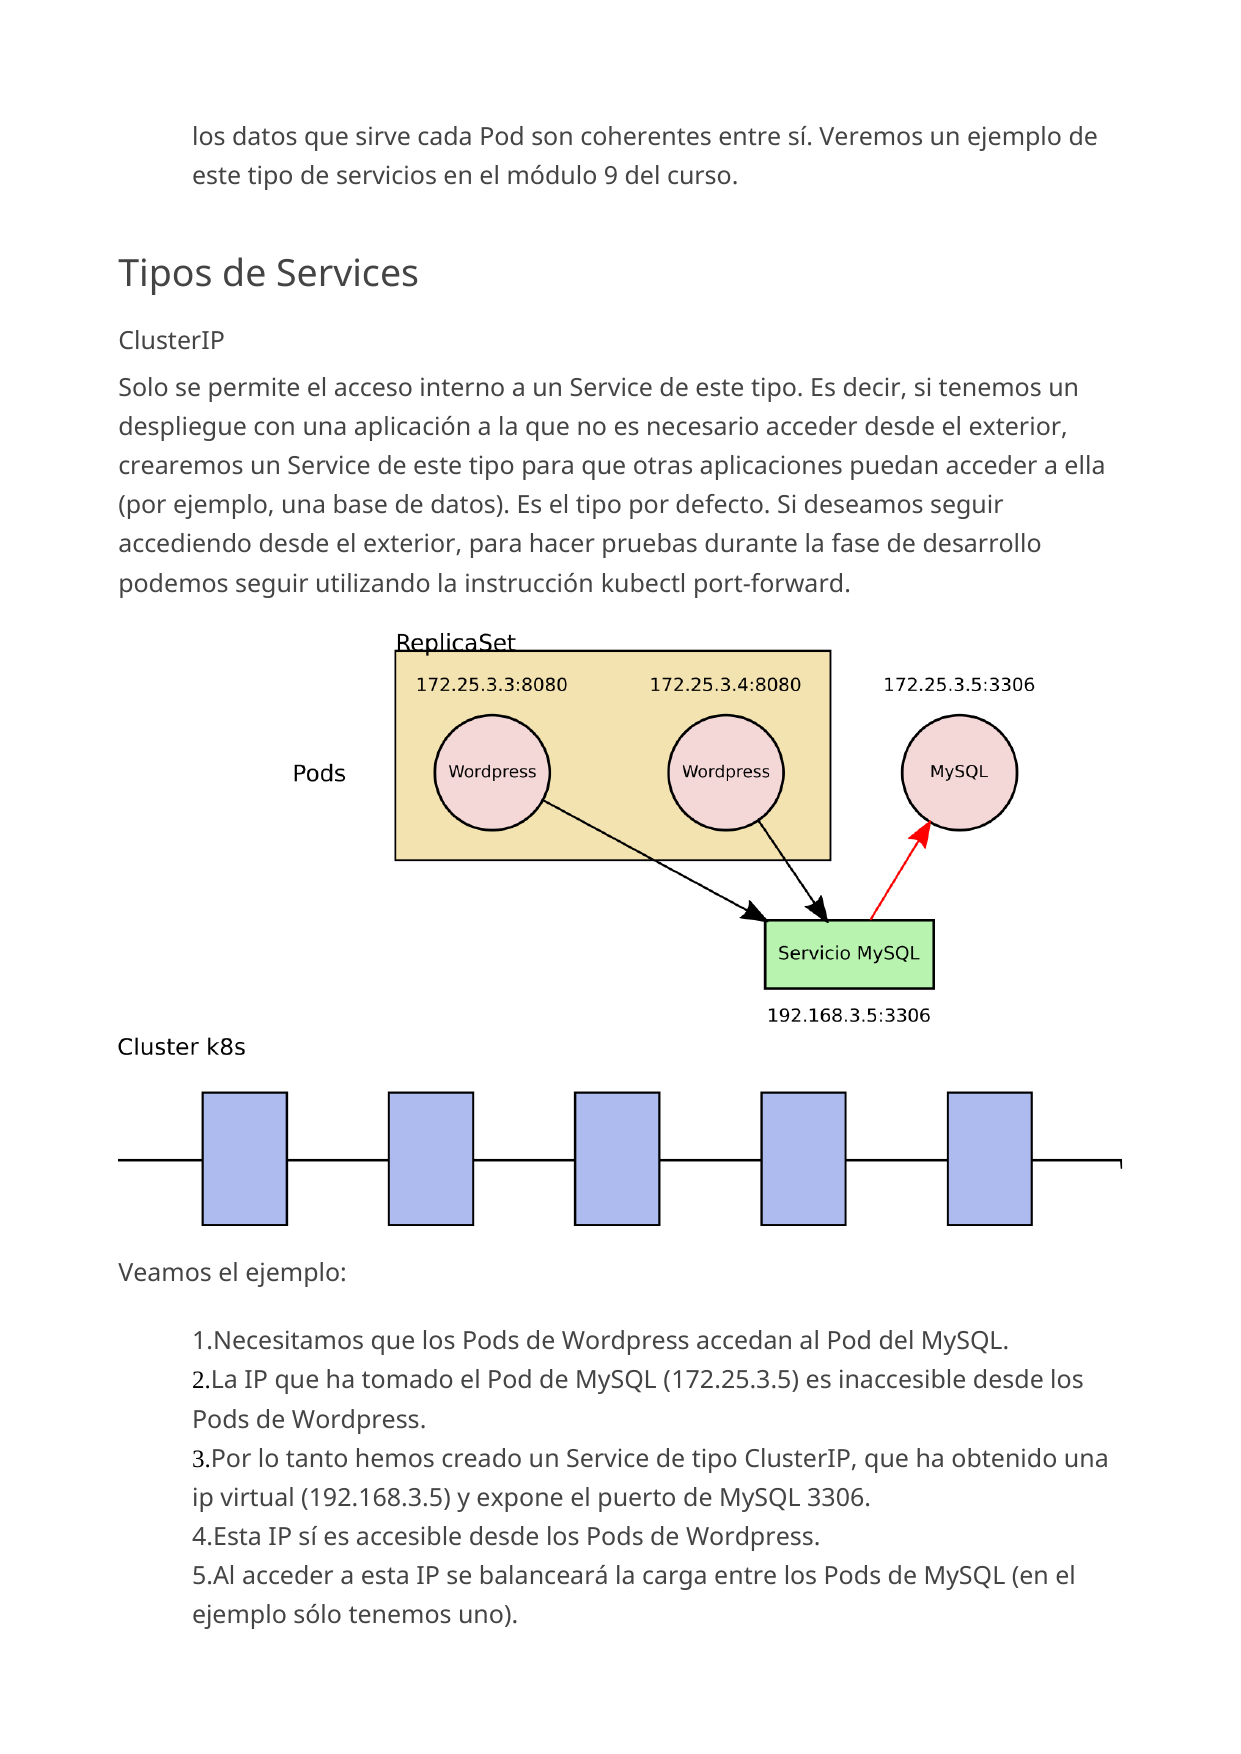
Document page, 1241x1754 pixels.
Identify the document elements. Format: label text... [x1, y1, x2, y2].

picture [118, 633, 1123, 1226]
list Necesitamos que los Pods de Wordpress accedan al Pod del MySQL. [118, 1323, 1122, 1357]
list Esta IP sí es accesible desde los Pods de Wordpress. [118, 1519, 1122, 1553]
text Solo se permite el acceso interno a un Service de este tipo. Es decir, si tenemos un despliegue con una aplicación a la que no es necesario acceder desde el exterior, crearemos un Service de este tipo para que otras aplicaciones puedan acceder a ella (por ejemplo, una base de datos). Es el tipo por defecto. Si deseamos seguir accediendo desde el exterior, para hacer pruebas durante la fase de desarrollo podemos seguir utilizando la instrucción kubectl port-forward. [118, 369, 1122, 599]
text Veamos el ejemplo: [118, 1254, 1122, 1288]
list Por lo tanto hemos creado un Service de tipo ClusterIP, que ha obtenido una ip virtual (192.168.3.5) y expone el puerto de MySQL 3306. [118, 1440, 1122, 1514]
list La IP que ha tomado el Pod de MySQL (172.25.3.5) es inaccesible desde los Pods de Wordpress. [118, 1362, 1122, 1435]
subtitle Tipos de Services [118, 247, 1122, 298]
list los datos que sirve cada Pod son coherentes entre sí. Veremos un ejemplo de este tipo de servicios en el módulo 9 del curso. [118, 118, 1122, 191]
list Al acceder a esta IP se balanceará la carga entre los Pods de MySQL (en el ejemplo sólo tenemos uno). [118, 1558, 1122, 1631]
subtitle ClusterIP [118, 323, 1122, 357]
